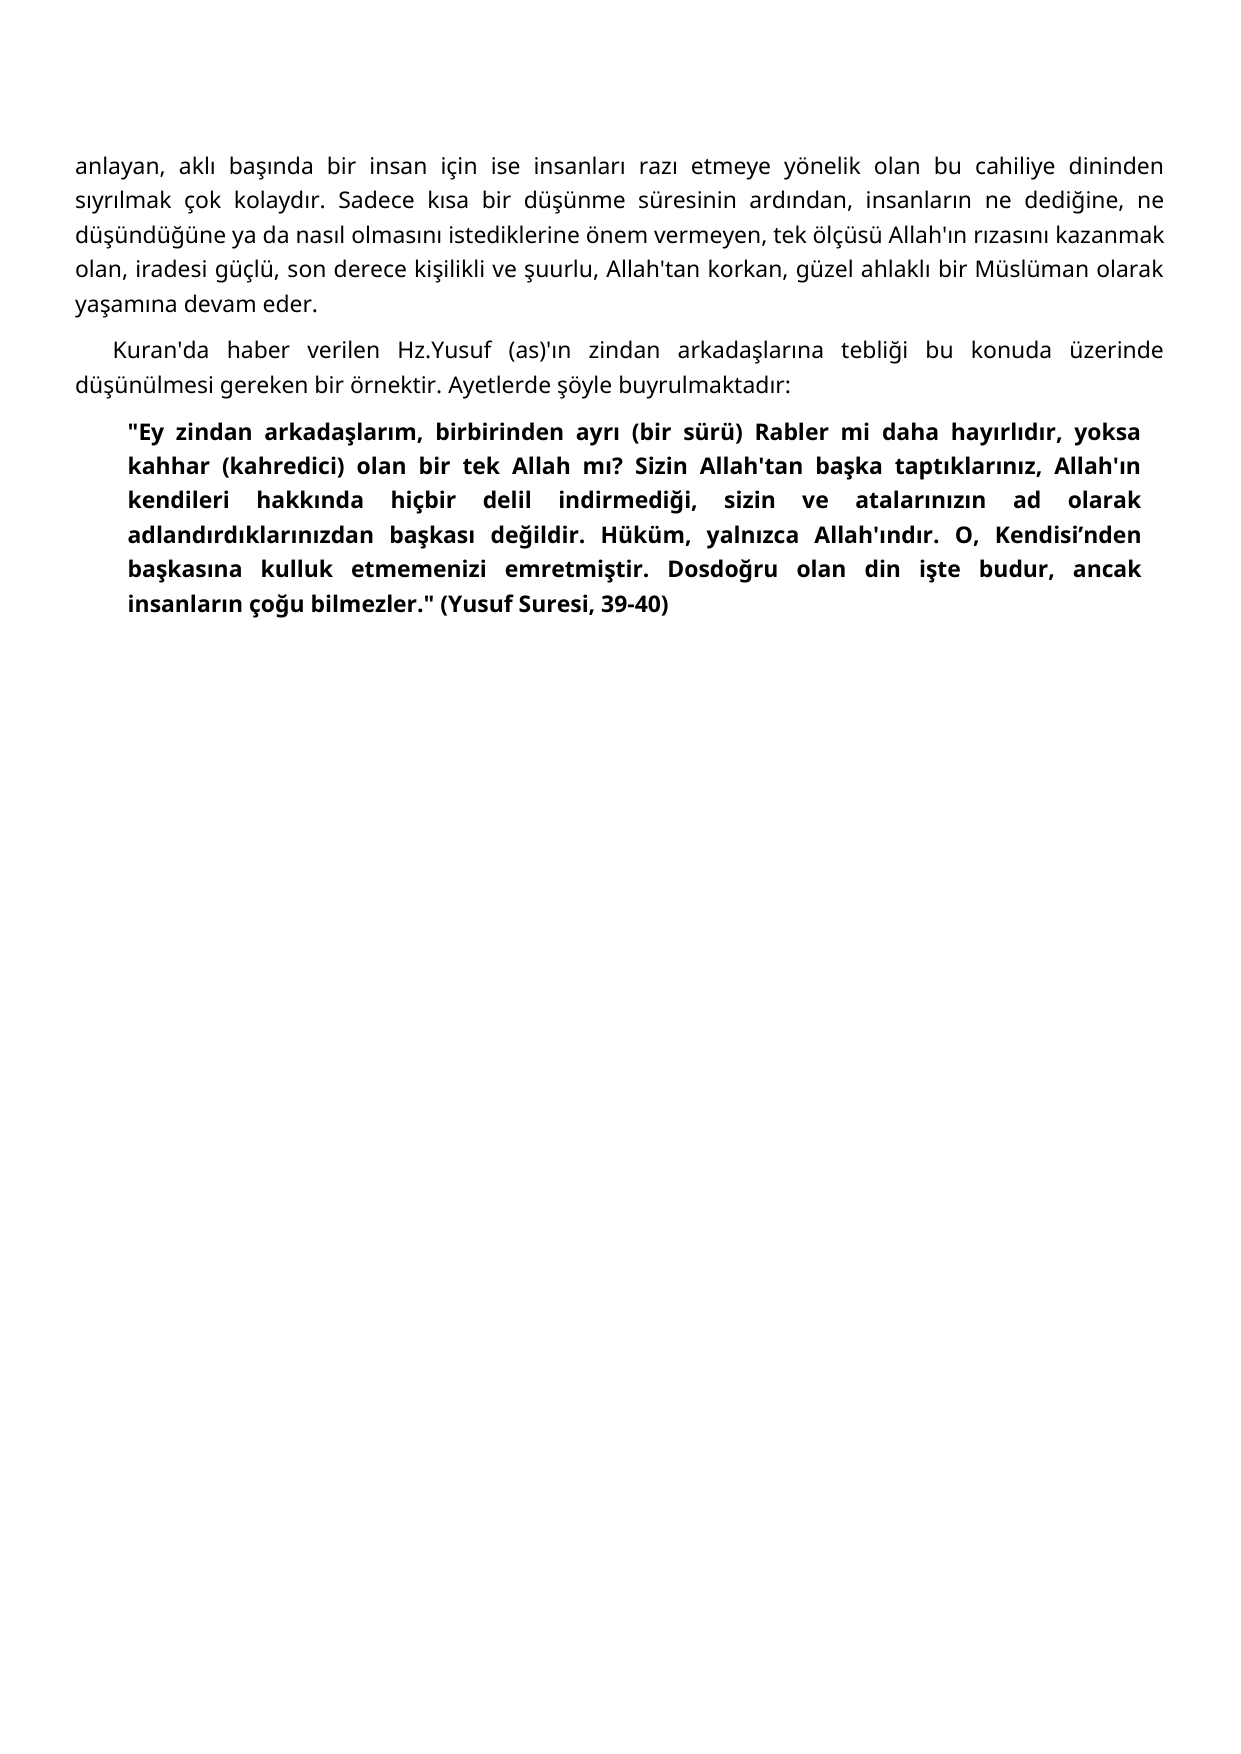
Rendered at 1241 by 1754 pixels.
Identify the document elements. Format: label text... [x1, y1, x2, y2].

text Kuran'da haber verilen Hz.Yusuf (as)'ın zindan arkadaşlarına tebliği bu konuda üzerinde düşünülmesi gereken bir örnektir. Ayetlerde şöyle buyrulmaktadır: [75, 334, 1165, 400]
text anlayan, aklı başında bir insan için ise insanları razı etmeye yönelik olan bu cahiliye dininden sıyrılmak çok kolaydır. Sadece kısa bir düşünme süresinin ardından, insanların ne dediğine, ne düşündüğüne ya da nasıl olmasını istediklerine önem vermeyen, tek ölçüsü Allah'ın rızasını kazanmak olan, iradesi güçlü, son derece kişilikli ve şuurlu, Allah'tan korkan, güzel ahlaklı bir Müslüman olarak yaşamına devam eder. [75, 150, 1165, 319]
text "Ey zindan arkadaşlarım, birbirinden ayrı (bir sürü) Rabler mi daha hayırlıdır, yoksa kahhar (kahredici) olan bir tek Allah mı? Sizin Allah'tan başka taptıklarınız, Allah'ın kendileri hakkında hiçbir delil indirmediği, sizin ve atalarınızın ad olarak adlandırdıklarınızdan başkası değildir. Hüküm, yalnızca Allah'ındır. O, Kendisi’nden başkasına kulluk etmemenizi emretmiştir. Dosdoğru olan din işte budur, ancak insanların çoğu bilmezler." (Yusuf Suresi, 39-40) [127, 416, 1143, 619]
